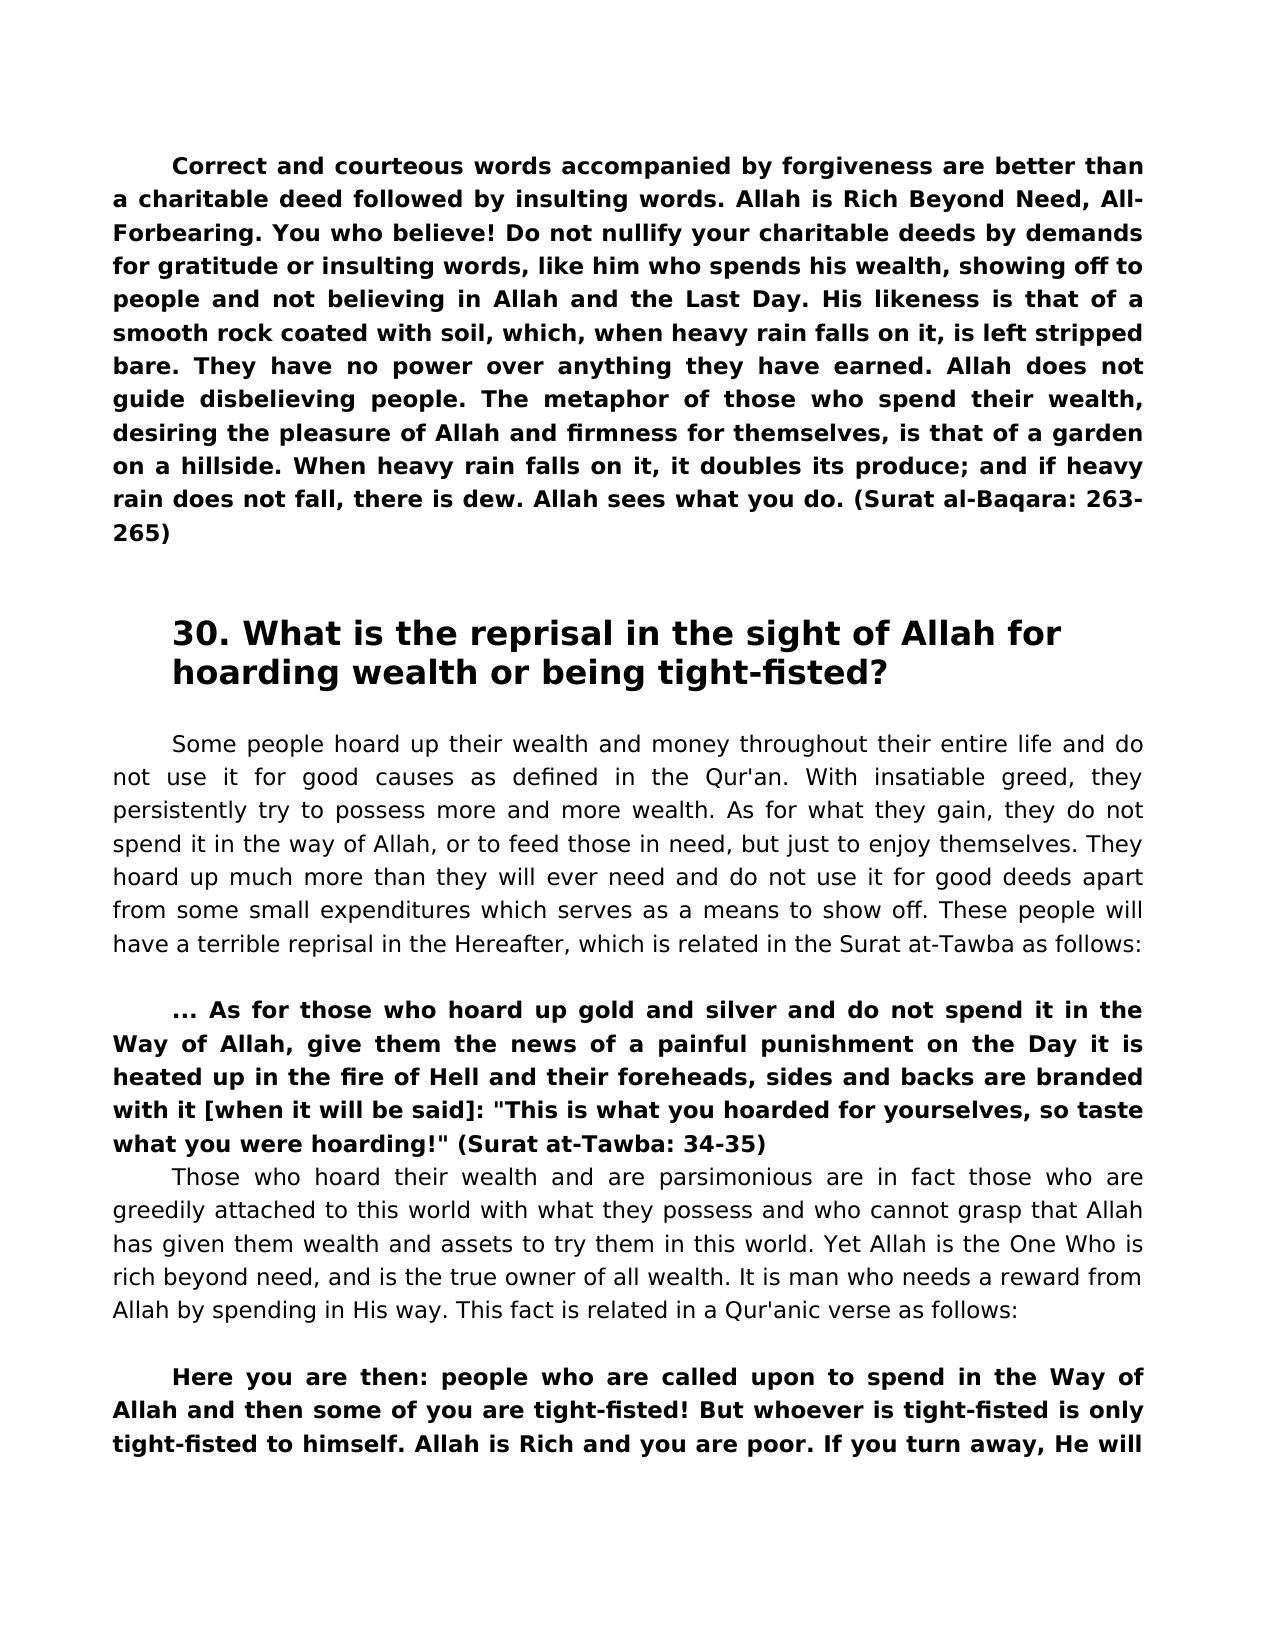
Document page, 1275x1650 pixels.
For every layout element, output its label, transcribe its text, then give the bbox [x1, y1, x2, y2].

text Those who hoard their wealth and are parsimonious are in fact those who are greedily attached to this world with what they possess and who cannot grasp that Allah has given them wealth and assets to try them in this world. Yet Allah is the One Who is rich beyond need, and is the true owner of all wealth. It is man who needs a reward from Allah by spending in His way. This fact is related in a Qur'anic verse as follows: [112, 1159, 1145, 1325]
text Here you are then: people who are called upon to spend in the Way of Allah and then some of you are tight-fisted! But whoever is tight-fisted is only tight-fisted to himself. Allah is Rich and you are poor. If you turn away, He will [112, 1359, 1145, 1459]
text Some people hoard up their wealth and money throughout their entire life and do not use it for good causes as defined in the Qur'an. With insatiable greed, they persistently try to possess more and more wealth. As for what they gain, they do not spend it in the way of Allah, or to feed those in need, but just to enjoy themselves. They hoard up much more than they will ever need and do not use it for good deeds apart from some small expenditures which serves as a means to show off. These people will have a terrible reprisal in the Hereafter, which is related in the Surat at-Tawba as follows: [112, 725, 1145, 959]
text Correct and courteous words accompanied by forgiveness are better than a charitable deed followed by insulting words. Allah is Rich Beyond Need, All-Forbearing. You who believe! Do not nullify your charitable deeds by demands for gratitude or insulting words, like him who spends his wealth, showing off to people and not believing in Allah and the Last Day. His likeness is that of a smooth rock coated with soil, which, when heavy rain falls on it, is left stripped bare. They have no power over anything they have earned. Allah does not guide disbelieving people. The metaphor of those who spend their wealth, desiring the pleasure of Allah and firmness for themselves, is that of a garden on a hillside. When heavy rain falls on it, it doubles its produce; and if heavy rain does not fall, there is dew. Allah sees what you do. (Surat al-Baqara: 263-265) [112, 148, 1145, 548]
text ... As for those who hoard up gold and silver and do not spend it in the Way of Allah, give them the news of a painful punishment on the Day it is heated up in the fire of Hell and their foreheads, sides and backs are branded with it [when it will be said]: "This is what you hoarded for yourselves, so taste what you were hoarding!" (Surat at-Tawba: 34-35) [112, 992, 1145, 1159]
text hoarding wealth or being tight-fisted? [112, 653, 1145, 692]
text 30. What is the reprisal in the sight of Allah for [112, 614, 1145, 653]
